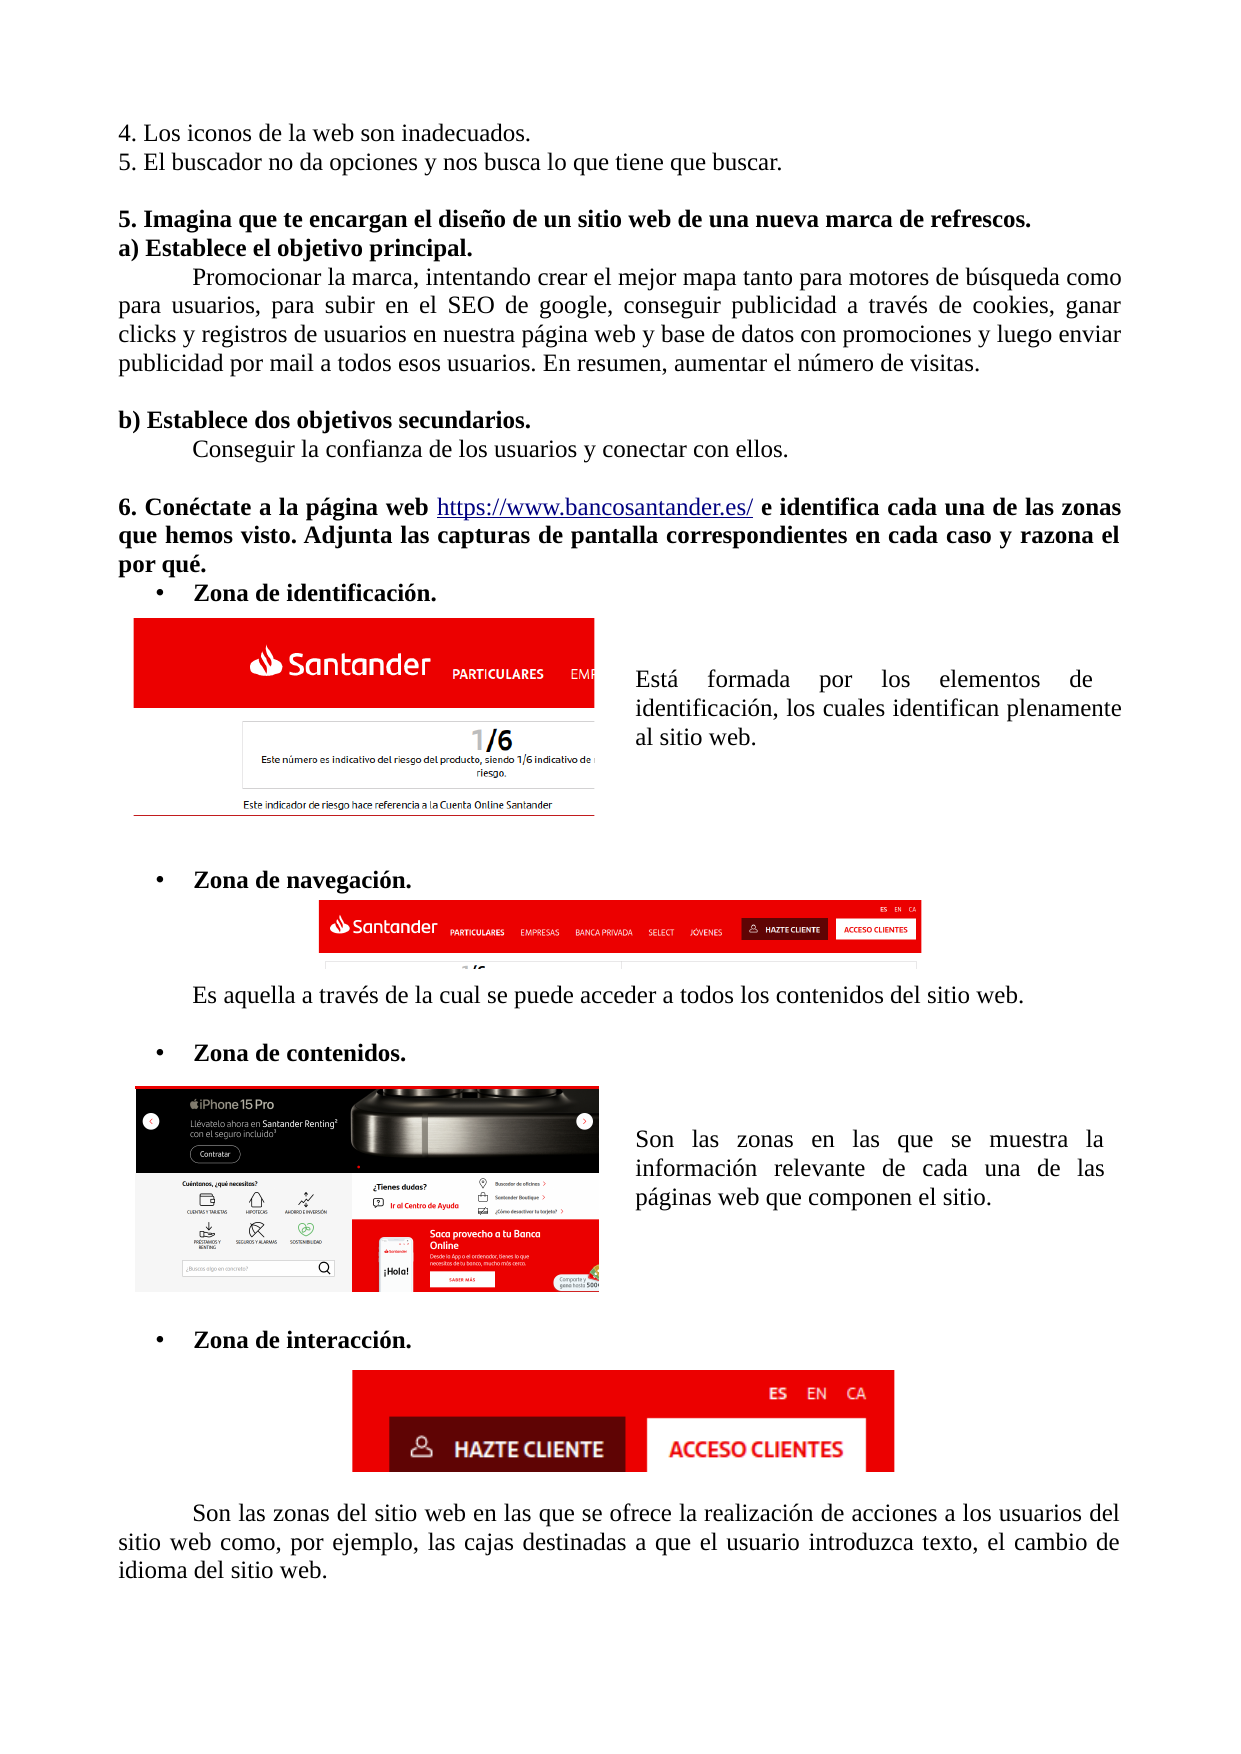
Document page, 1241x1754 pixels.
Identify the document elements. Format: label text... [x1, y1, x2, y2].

text Promocionar la marca, intentando crear el mejor mapa tanto para motores de búsqueda como para usuarios, para subir en el SEO de google, conseguir publicidad a través de cookies, ganar clicks y registros de usuarios en nuestra página web y base de datos con promociones y luego enviar publicidad por mail a todos esos usuarios. En resumen, aumentar el número de visitas. [118, 262, 1122, 377]
text Conseguir la confianza de los usuarios y conectar con ellos. [118, 434, 1122, 463]
list Zona de navegación. [156, 866, 1122, 894]
text 6. Conéctate a la página web https://www.bancosantander.es/ e identifica cada una de las zonas que hemos visto. Adjunta las capturas de pantalla correspondientes en cada caso y razona el por qué. [118, 492, 1122, 578]
picture [352, 1370, 895, 1472]
text b) Establece dos objetivos secundarios. [118, 406, 1122, 434]
text 5. El buscador no da opciones y nos busca lo que tiene que buscar. [118, 147, 1122, 176]
text 5. Imagina que te encargan el diseño de un sitio web de una nueva marca de refrescos. [118, 204, 1122, 233]
picture [318, 900, 922, 969]
text Está formada por los elementos de identificación, los cuales identifican plenamente al sitio web. [595, 664, 1122, 751]
text a) Establece el objetivo principal. [118, 233, 1122, 262]
picture [133, 618, 595, 816]
list Zona de contenidos. [156, 1038, 1122, 1067]
text Es aquella a través de la cual se puede acceder a todos los contenidos del sitio web. [118, 981, 1122, 1009]
list Zona de interacción. [156, 1326, 1122, 1354]
text Son las zonas del sitio web en las que se ofrece la realización de acciones a los usuarios del sitio web como, por ejemplo, las cajas destinadas a que el usuario introduzca texto, el cambio de idioma del sitio web. [118, 1498, 1122, 1584]
picture [135, 1086, 599, 1292]
list Zona de identificación. [156, 578, 1122, 607]
text Son las zonas en las que se muestra la información relevante de cada una de las páginas web que componen el sitio. [599, 1124, 1122, 1211]
text 4. Los iconos de la web son inadecuados. [118, 118, 1122, 147]
